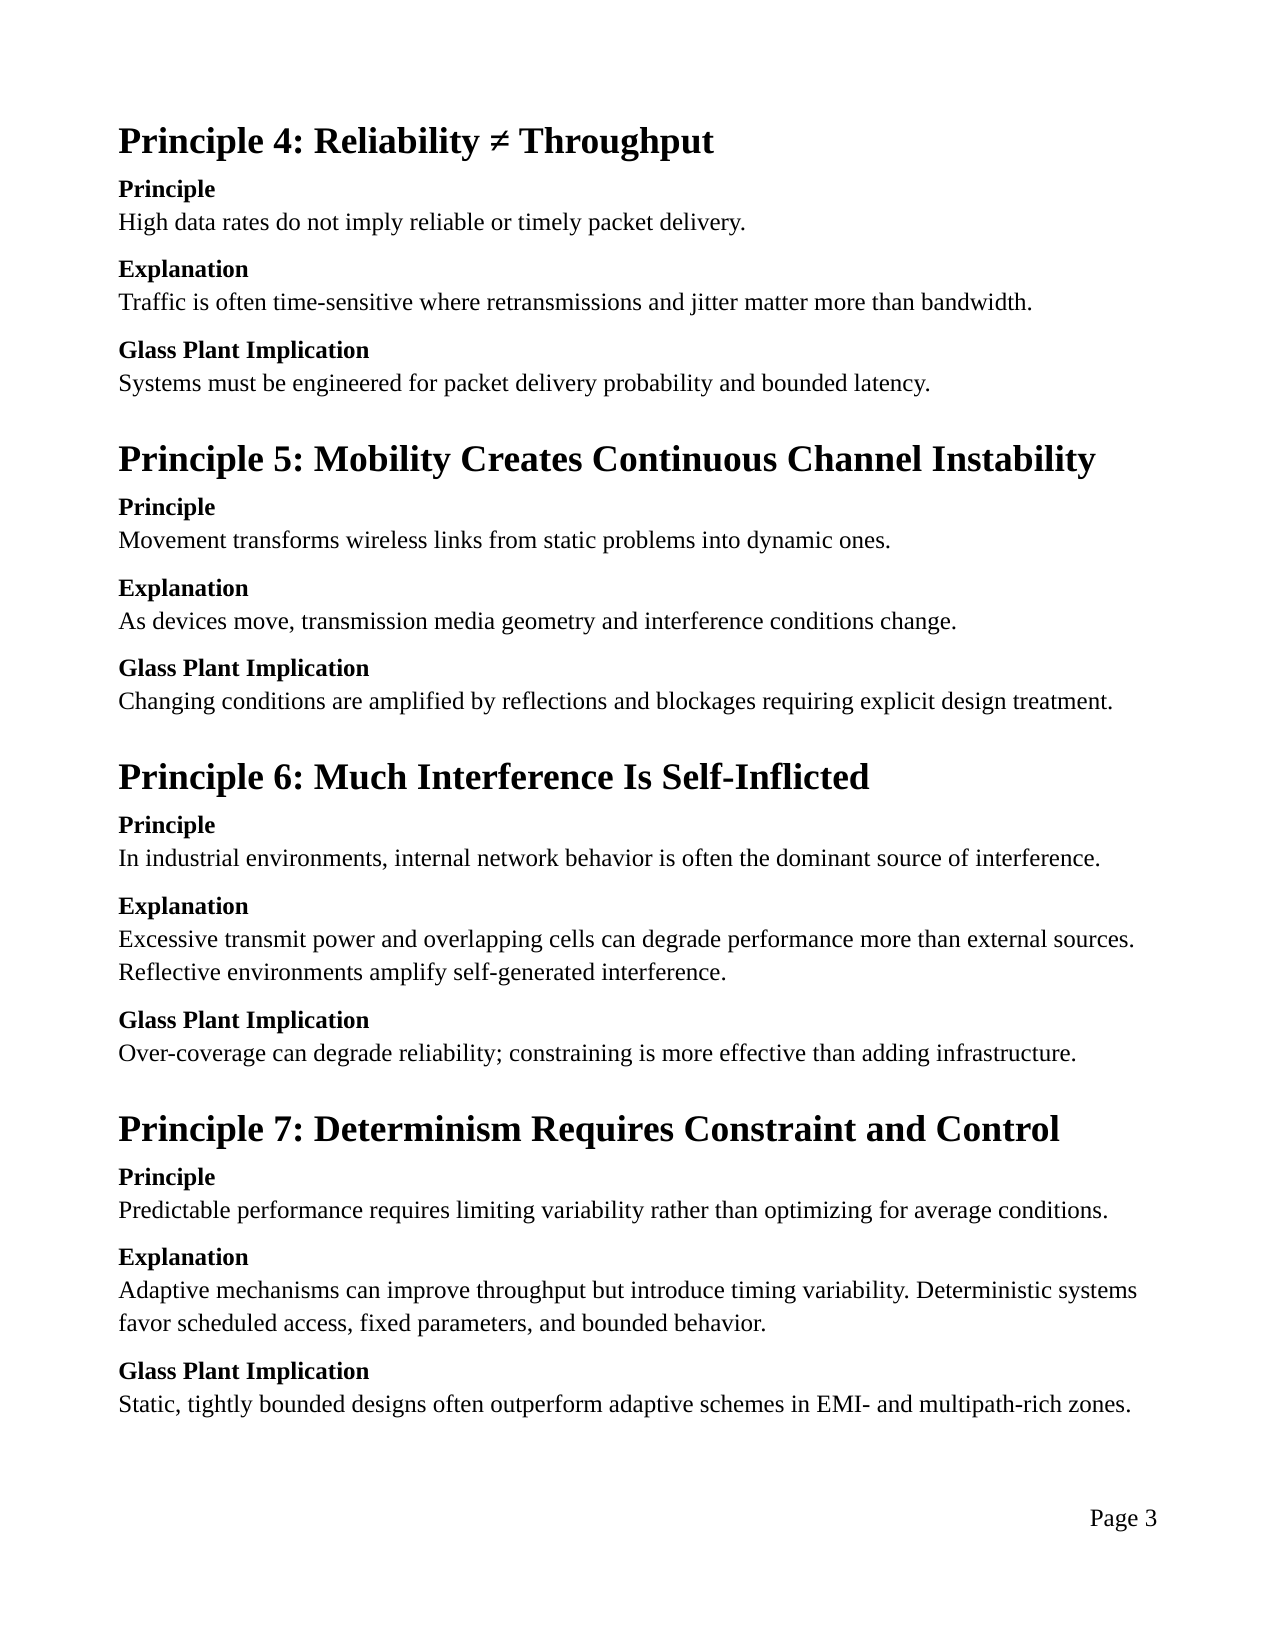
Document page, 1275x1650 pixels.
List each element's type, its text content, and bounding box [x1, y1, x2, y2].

text Glass Plant Implication Over-coverage can degrade reliability; constraining is more effective than adding infrastructure. [118, 1005, 1157, 1066]
text Glass Plant Implication Changing conditions are amplified by reflections and blockages requiring explicit design treatment. [118, 653, 1157, 715]
text Explanation Adaptive mechanisms can improve throughput but introduce timing variability. Deterministic systems favor scheduled access, fixed parameters, and bounded behavior. [118, 1242, 1157, 1337]
text Explanation Excessive transmit power and overlapping cells can degrade performance more than external sources. Reflective environments amplify self-generated interference. [118, 891, 1157, 986]
subtitle Principle 4: Reliability ≠ Throughput [118, 118, 1157, 161]
subtitle Principle 5: Mobility Creates Continuous Channel Instability [118, 436, 1157, 479]
subtitle Principle 7: Determinism Requires Constraint and Control [118, 1106, 1157, 1149]
text Principle High data rates do not imply reliable or timely packet delivery. [118, 174, 1157, 236]
text Principle In industrial environments, internal network behavior is often the dominant source of interference. [118, 810, 1157, 872]
text Explanation As devices move, transmission media geometry and interference conditions change. [118, 573, 1157, 634]
text Explanation Traffic is often time-sensitive where retransmissions and jitter matter more than bandwidth. [118, 254, 1157, 316]
text Principle Movement transforms wireless links from static problems into dynamic ones. [118, 492, 1157, 554]
text Glass Plant Implication Systems must be engineered for packet delivery probability and bounded latency. [118, 335, 1157, 397]
text Principle Predictable performance requires limiting variability rather than optimizing for average conditions. [118, 1162, 1157, 1223]
text Glass Plant Implication Static, tightly bounded designs often outperform adaptive schemes in EMI- and multipath-rich zones. [118, 1356, 1157, 1418]
subtitle Principle 6: Much Interference Is Self-Inflicted [118, 755, 1157, 798]
